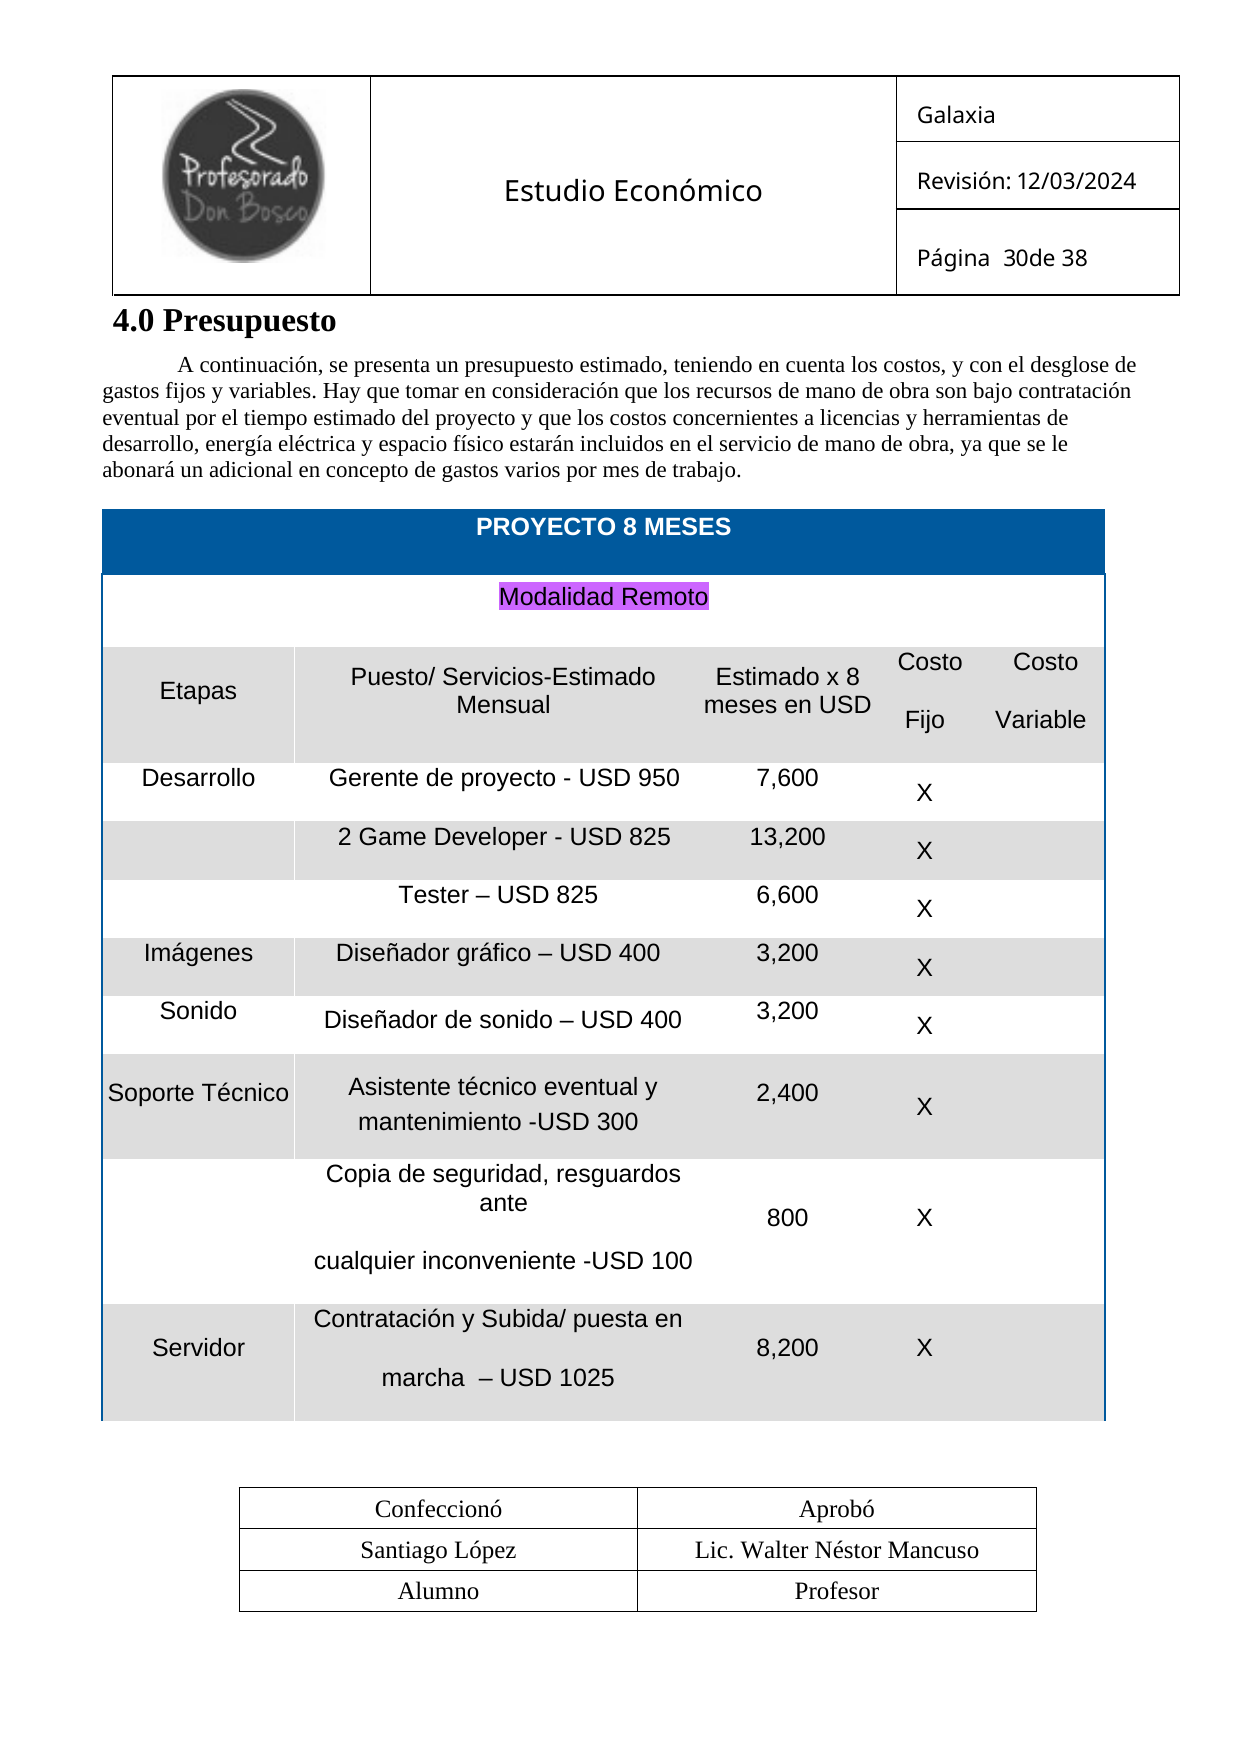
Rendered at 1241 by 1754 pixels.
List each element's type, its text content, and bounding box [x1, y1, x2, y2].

table_cell [976, 1159, 1104, 1304]
table_cell 8.200 [702, 1304, 873, 1421]
table_cell Copia de seguridad, resguardos ante cualquier inconveniente -USD 100 [295, 1159, 702, 1304]
table_cell X [873, 763, 976, 821]
table_cell Costo Fijo [873, 647, 976, 763]
table_cell [976, 821, 1104, 880]
table_cell [976, 880, 1104, 938]
table_cell X [873, 1054, 976, 1159]
table_cell Tester – USD 825 [295, 880, 702, 938]
table_cell [976, 763, 1104, 821]
table_cell 7.600 [702, 763, 873, 821]
table_cell X [873, 821, 976, 880]
table_cell 6.600 [702, 880, 873, 938]
table_cell 13.200 [702, 821, 873, 880]
table_cell [103, 1159, 294, 1304]
table_cell [976, 1054, 1104, 1159]
table_cell Puesto/ Servicios-Estimado Mensual [295, 647, 702, 763]
table_cell [103, 821, 294, 880]
table_cell Asistente técnico eventual y mantenimiento -USD 300 [295, 1054, 702, 1159]
table_cell Servidor [103, 1304, 294, 1421]
table_cell Sonido [103, 996, 294, 1054]
text A continuación, se presenta un presupuesto estimado, teniendo en cuenta los costos, y con el desglose de gastos fijos y variables. Hay que tomar en consideración que los recursos de mano de obra son bajo contratación eventual por el tiempo estimado del proyecto y que los costos concernientes a licencias y herramientas de desarrollo, energía eléctrica y espacio físico estarán incluidos en el servicio de mano de obra, ya que se le abonará un adicional en concepto de gastos varios por mes de trabajo. [102, 351, 1145, 483]
table_cell Soporte Técnico [103, 1054, 294, 1159]
table_cell [976, 938, 1104, 996]
table_cell X [873, 996, 976, 1054]
table_cell [976, 996, 1104, 1054]
table_header PROYECTO 8 MESES [102, 509, 1105, 573]
table_cell Diseñador gráfico – USD 400 [295, 938, 702, 996]
table_cell Costo Variable [976, 647, 1104, 763]
table_cell 3.200 [702, 996, 873, 1054]
table_cell X [873, 1159, 976, 1304]
table_cell Modalidad Remoto [103, 575, 1104, 647]
table_cell X [873, 938, 976, 996]
table_cell X [873, 880, 976, 938]
table_cell Diseñador de sonido – USD 400 [295, 996, 702, 1054]
table_cell Gerente de proyecto - USD 950 [295, 763, 702, 821]
table_cell Imágenes [103, 938, 294, 996]
table_cell 800 [702, 1159, 873, 1304]
table_cell [976, 1304, 1104, 1421]
table_cell Desarrollo [103, 763, 294, 821]
table_cell 2.400 [702, 1054, 873, 1159]
table_cell Etapas [103, 647, 294, 763]
subtitle 4.0 Presupuesto [113, 300, 1192, 339]
table_cell 3.200 [702, 938, 873, 996]
table_cell [103, 880, 294, 938]
table_cell 2 Game Developer - USD 825 [295, 821, 702, 880]
table_cell X [873, 1304, 976, 1421]
table_cell Contratación y Subida/ puesta en marcha – USD 1025 [295, 1304, 702, 1421]
table_cell Estimado x 8 meses en USD [702, 647, 873, 763]
